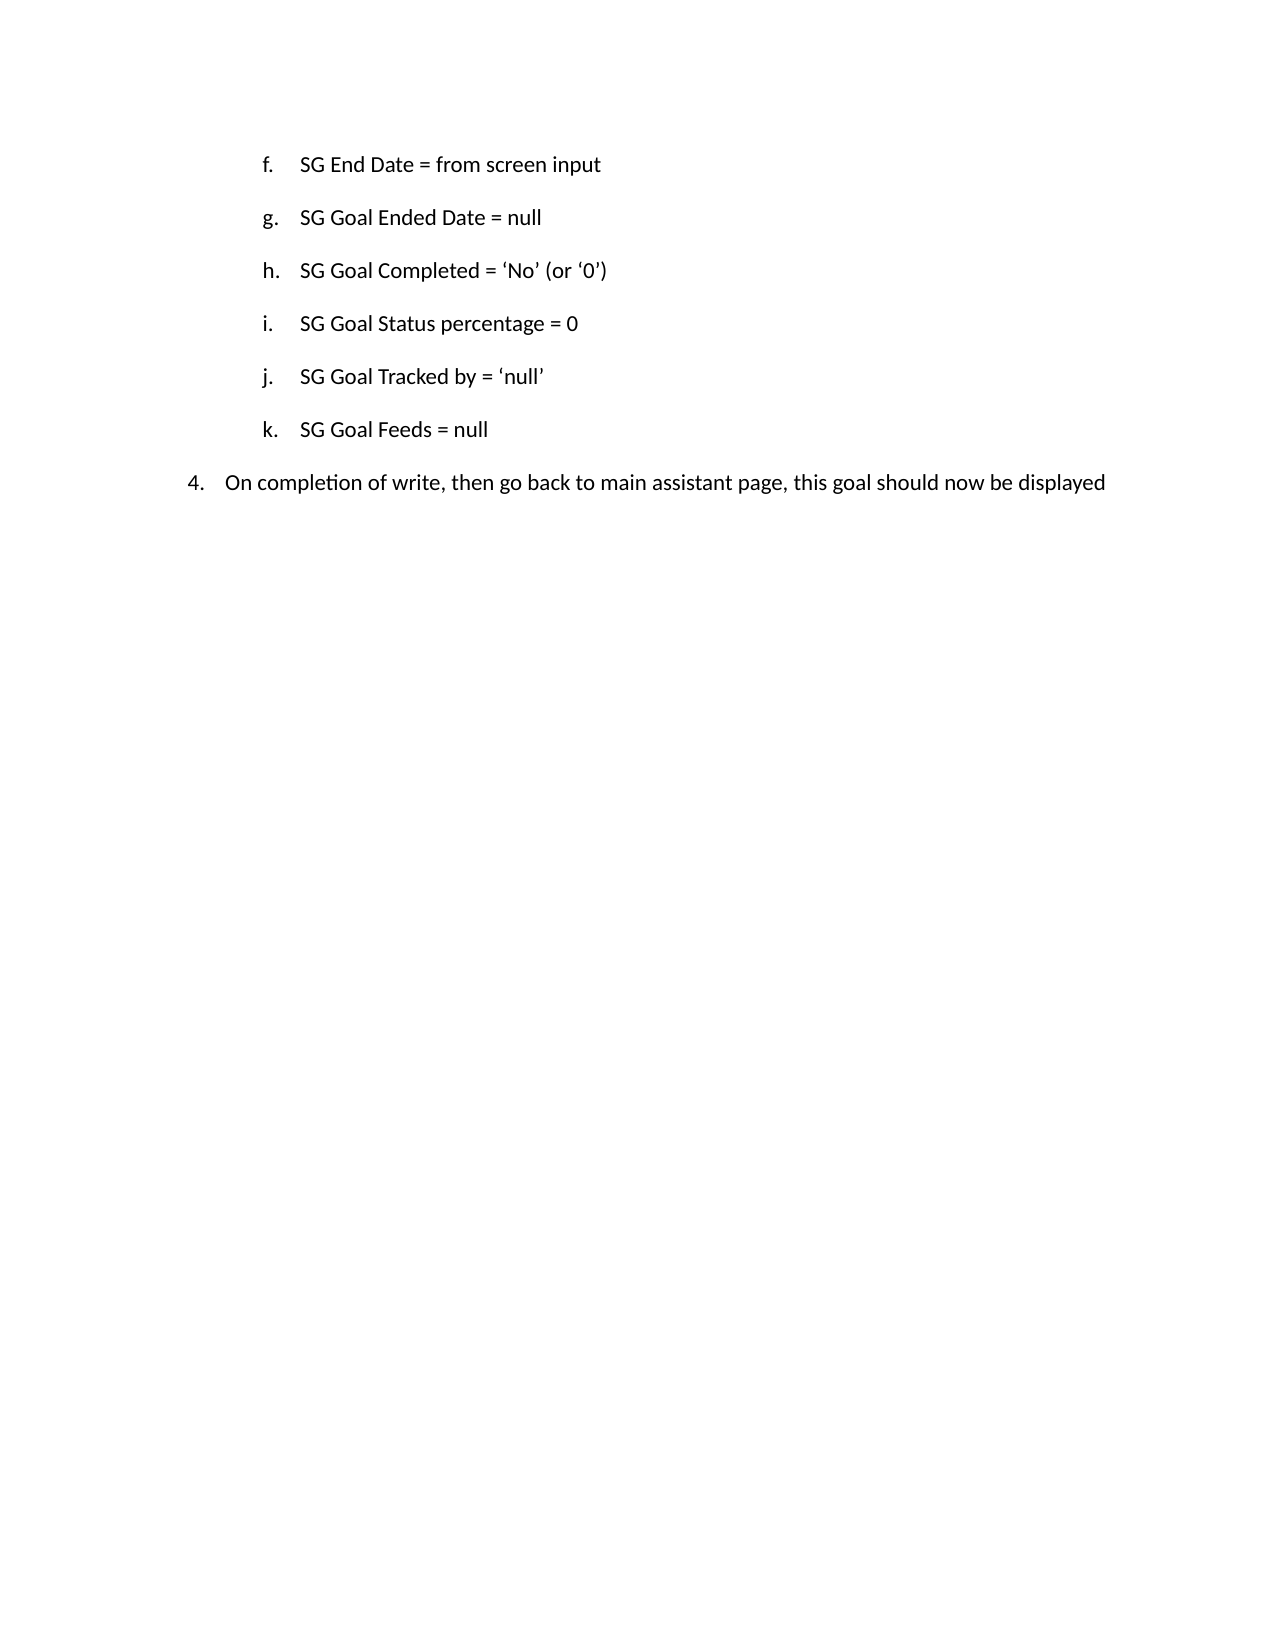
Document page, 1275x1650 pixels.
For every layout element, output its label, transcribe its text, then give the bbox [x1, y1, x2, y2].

list SG Goal Tracked by = ‘null’ [262, 362, 1125, 390]
list SG Goal Status percentage = 0 [262, 309, 1125, 337]
list On completion of write, then go back to main assistant page, this goal should now be displayed [187, 468, 1125, 496]
list SG Goal Ended Date = null [262, 203, 1125, 231]
list SG Goal Completed = ‘No’ (or ‘0’) [262, 256, 1125, 284]
list SG End Date = from screen input [262, 150, 1125, 178]
list SG Goal Feeds = null [262, 415, 1125, 443]
